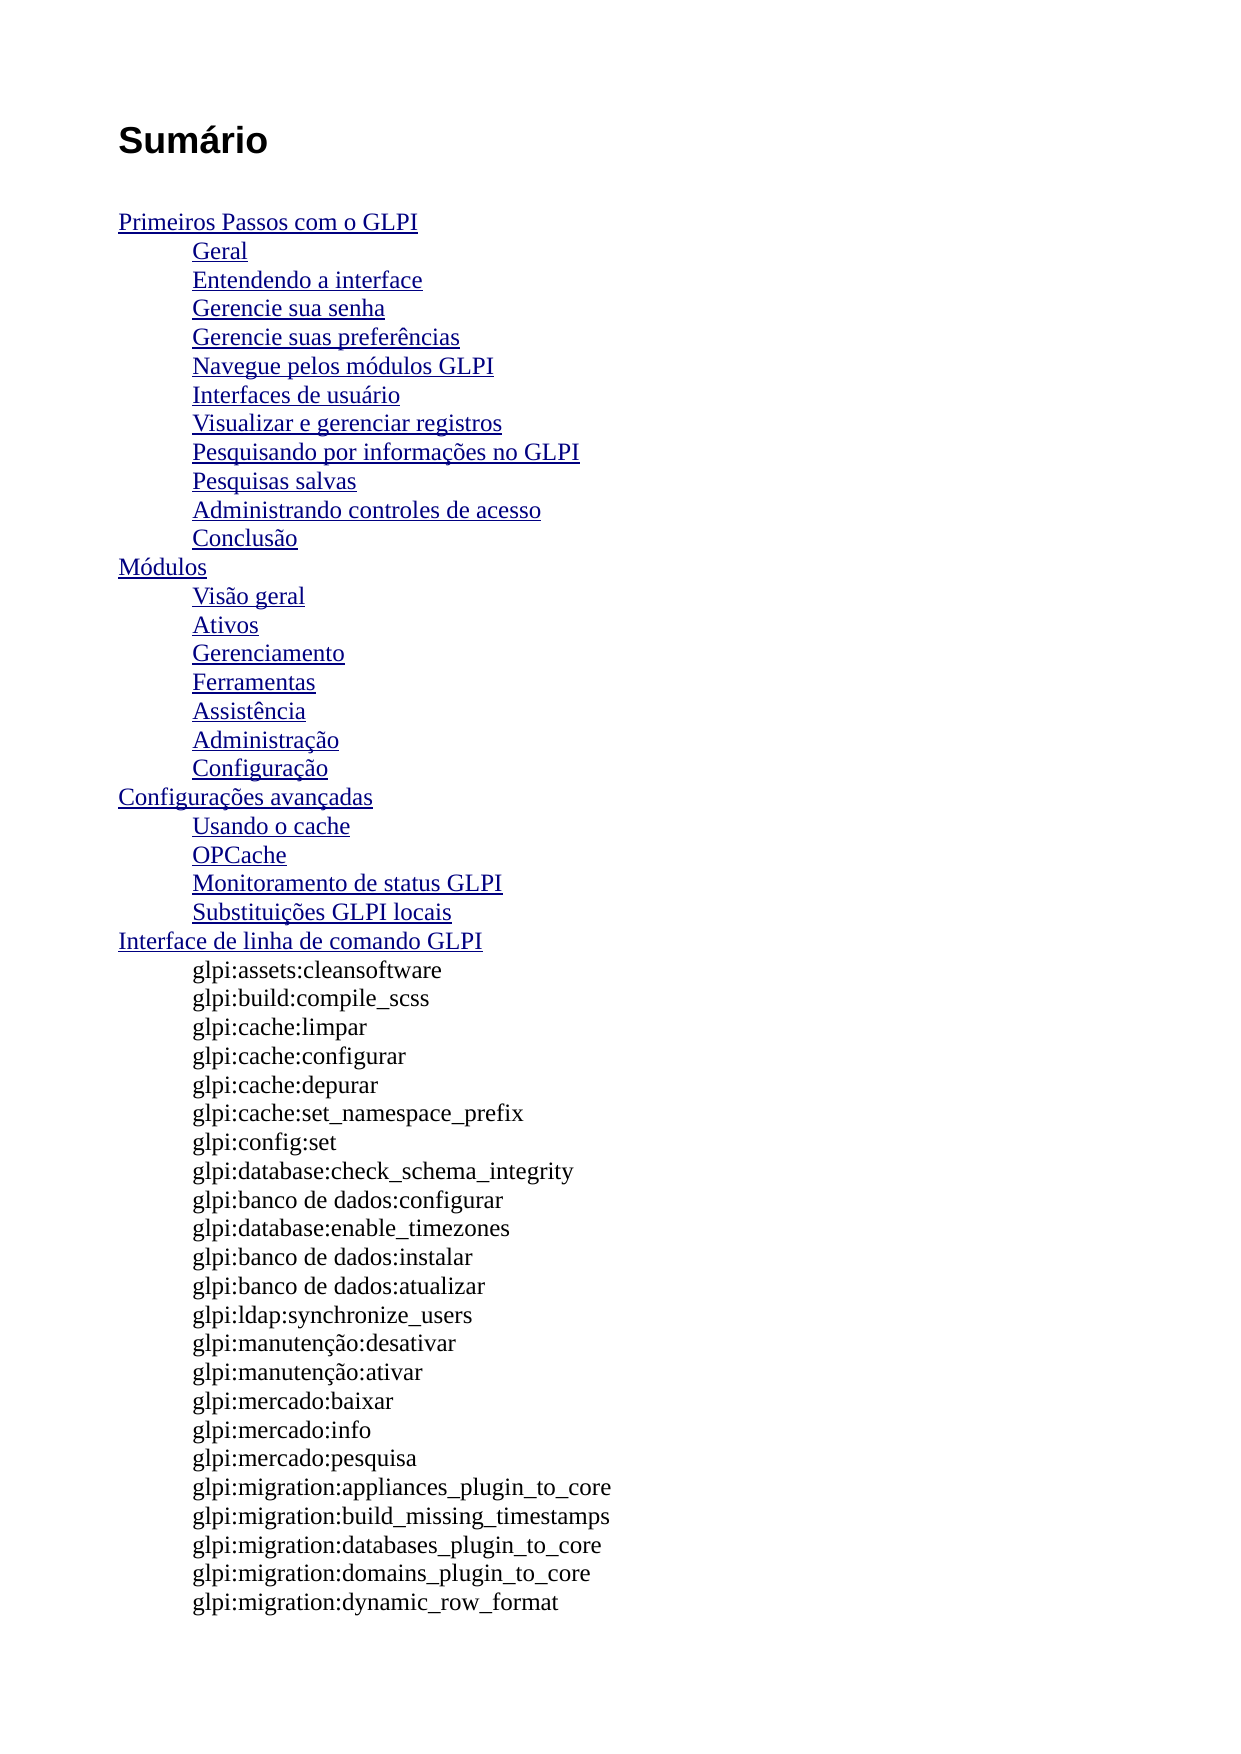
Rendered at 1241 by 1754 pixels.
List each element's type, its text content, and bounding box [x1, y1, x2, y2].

subtitle Sumário [118, 118, 1122, 161]
text Primeiros Passos com o GLPI Geral Entendendo a interface Gerencie sua senha Gerencie suas preferências Navegue pelos módulos GLPI Interfaces de usuário Visualizar e gerenciar registros Pesquisando por informações no GLPI Pesquisas salvas Administrando controles de acesso Conclusão Módulos Visão geral Ativos Gerenciamento Ferramentas Assistência Administração Configuração Configurações avançadas Usando o cache OPCache Monitoramento de status GLPI Substituições GLPI locais Interface de linha de comando GLPI [118, 174, 1122, 955]
text glpi:assets:cleansoftware glpi:build:compile_scss glpi:cache:limpar glpi:cache:configurar glpi:cache:depurar glpi:cache:set_namespace_prefix glpi:config:set glpi:database:check_schema_integrity glpi:banco de dados:configurar glpi:database:enable_timezones glpi:banco de dados:instalar glpi:banco de dados:atualizar glpi:ldap:synchronize_users glpi:manutenção:desativar glpi:manutenção:ativar glpi:mercado:baixar glpi:mercado:info glpi:mercado:pesquisa glpi:migration:appliances_plugin_to_core glpi:migration:build_missing_timestamps glpi:migration:databases_plugin_to_core glpi:migration:domains_plugin_to_core glpi:migration:dynamic_row_format [118, 955, 1122, 1616]
